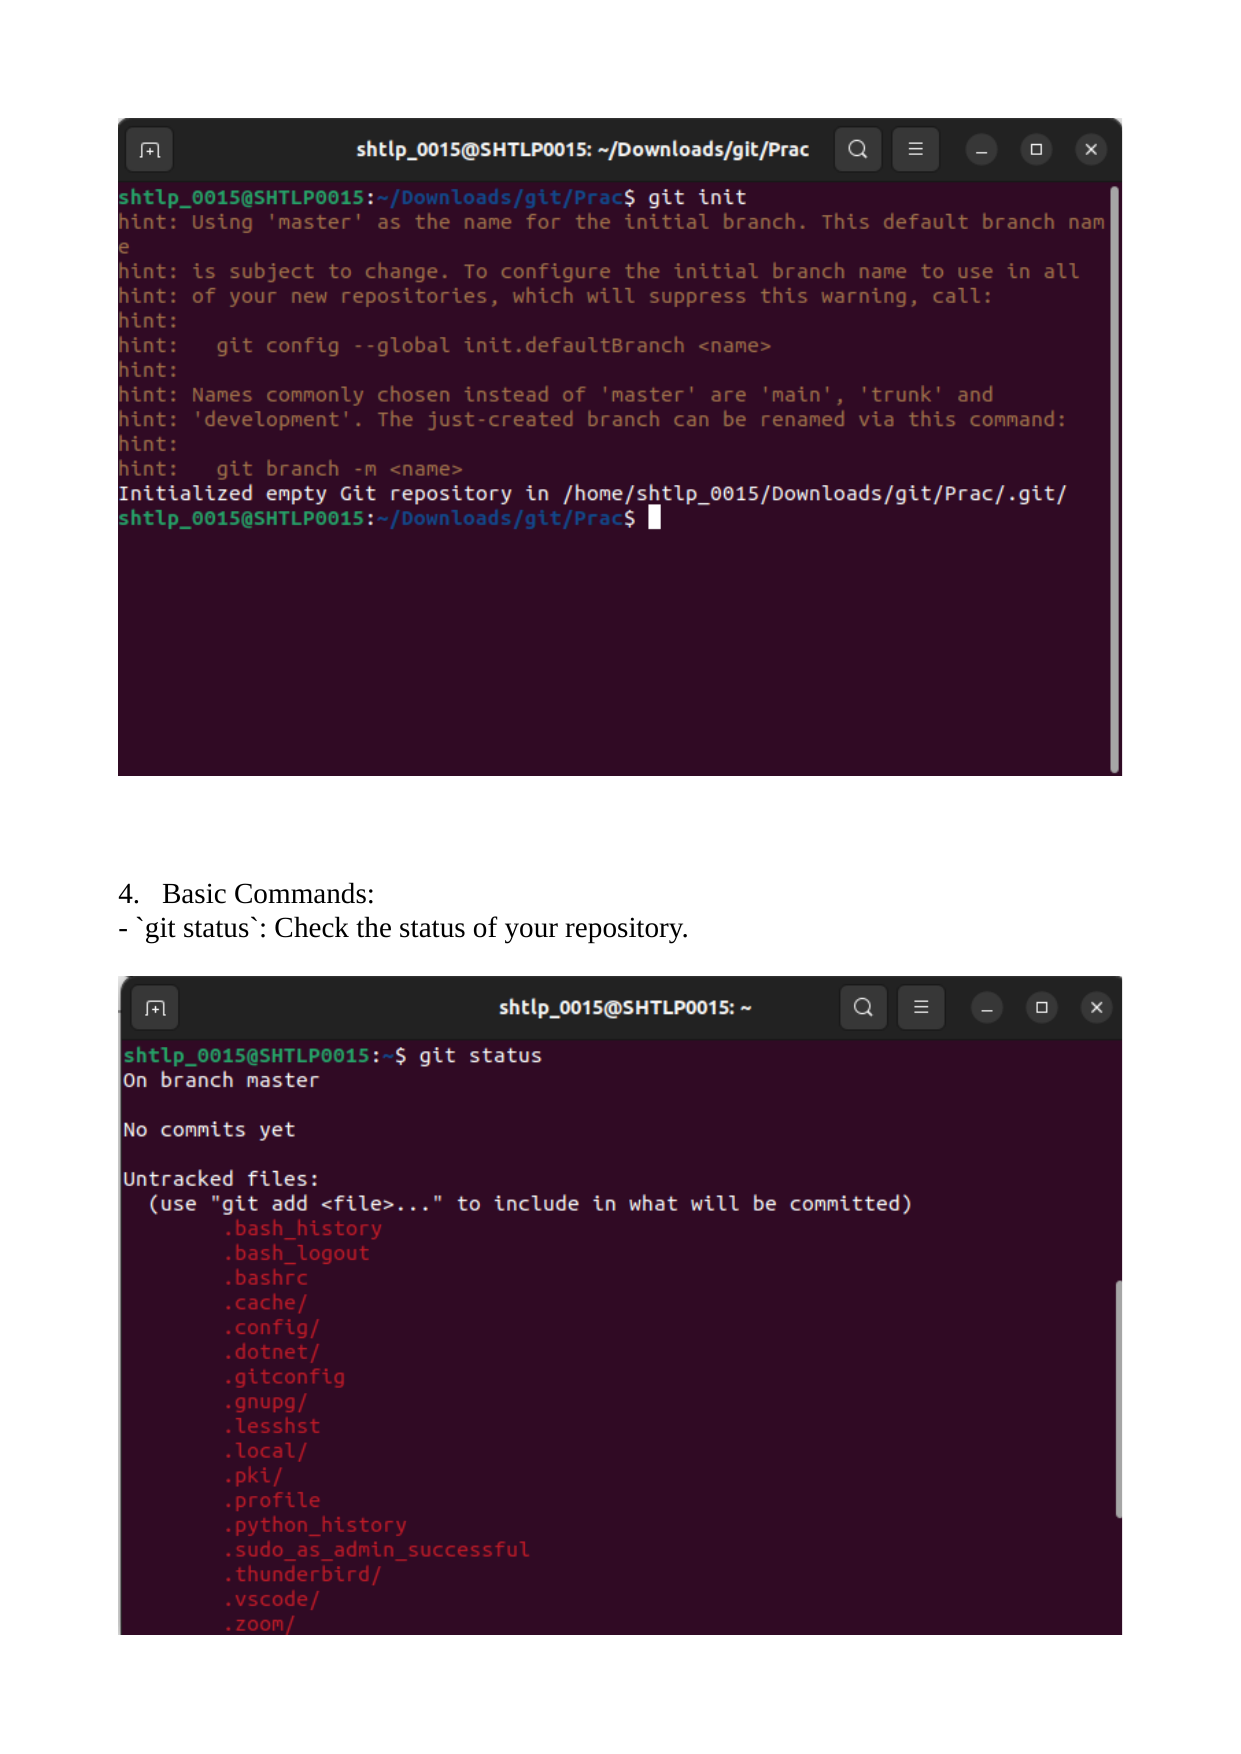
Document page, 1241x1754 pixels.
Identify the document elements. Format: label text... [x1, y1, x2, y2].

text 4. Basic Commands: [118, 876, 1122, 910]
picture [118, 118, 1123, 776]
picture [118, 976, 1123, 1635]
text - `git status`: Check the status of your repository. [118, 910, 1122, 943]
